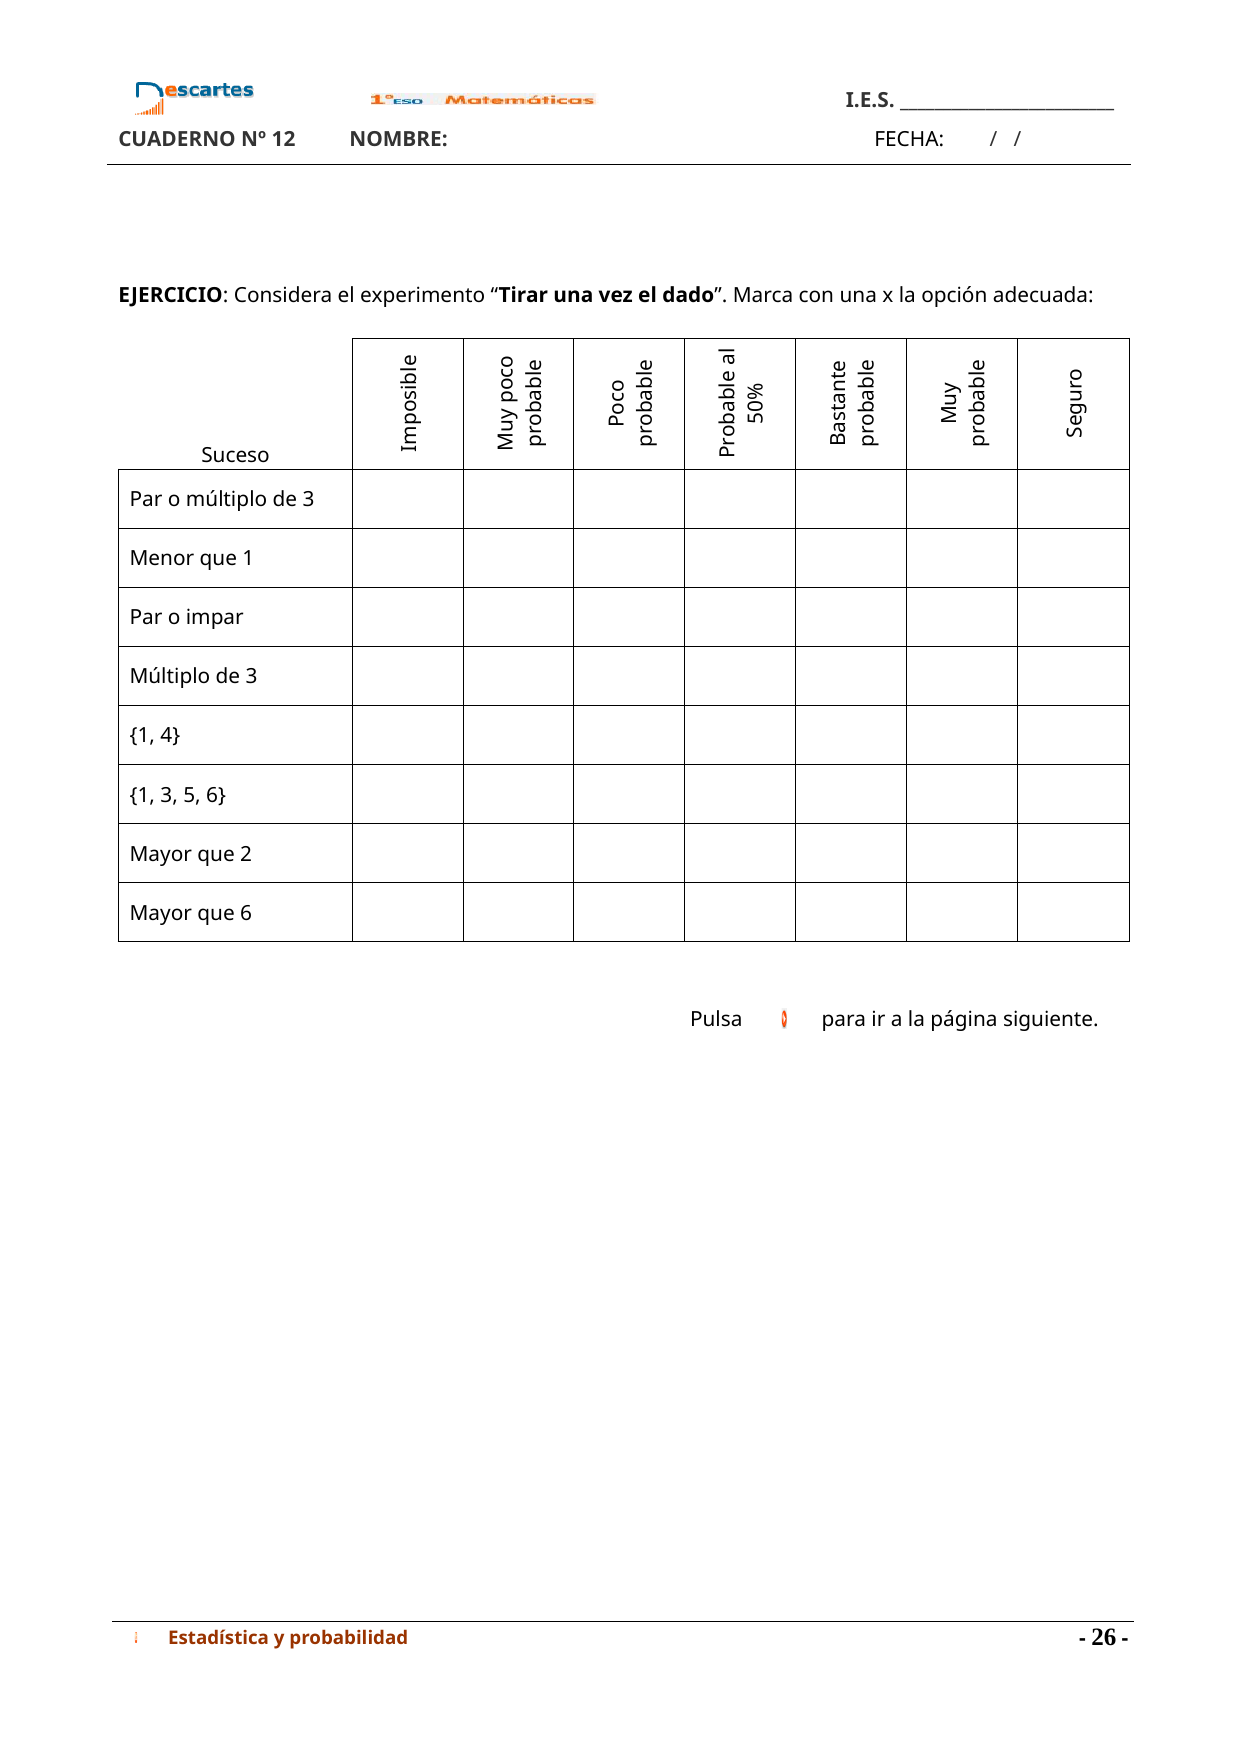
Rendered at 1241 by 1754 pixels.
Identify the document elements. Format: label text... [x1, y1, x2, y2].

table_cell [464, 706, 573, 764]
table_cell [1018, 588, 1129, 646]
table_cell [574, 647, 684, 705]
table_cell [464, 765, 573, 823]
table_cell [796, 824, 906, 882]
table_cell [574, 529, 684, 587]
table_cell [574, 470, 684, 528]
table_cell [464, 529, 573, 587]
table_cell [796, 529, 906, 587]
picture [371, 93, 599, 105]
table_header [112, 999, 684, 1038]
table_cell [1018, 470, 1129, 528]
table_cell [353, 824, 463, 882]
table_cell [464, 824, 573, 882]
table_cell [685, 529, 795, 587]
table_cell [907, 470, 1017, 528]
table_cell [574, 824, 684, 882]
table_cell [353, 588, 463, 646]
table_cell Menor que 1 [119, 529, 352, 587]
picture [781, 1008, 787, 1029]
table_cell Par o múltiplo de 3 [119, 470, 352, 528]
table_cell [907, 883, 1017, 941]
table_cell [907, 765, 1017, 823]
table_cell [907, 706, 1017, 764]
table_header para ir a la página siguiente. [816, 999, 1134, 1038]
table_cell [1018, 706, 1129, 764]
table_cell [907, 824, 1017, 882]
table_cell [796, 647, 906, 705]
table_cell [464, 647, 573, 705]
table_cell [574, 883, 684, 941]
table_cell {1, 3, 5, 6} [119, 765, 352, 823]
table_cell [353, 706, 463, 764]
picture [134, 82, 257, 115]
table_cell {1, 4} [119, 706, 352, 764]
table_header Poco probable [574, 339, 684, 468]
table_cell [574, 765, 684, 823]
table_cell Par o impar [119, 588, 352, 646]
table_header Seguro [1018, 339, 1129, 468]
table_cell [1018, 529, 1129, 587]
table_cell [574, 706, 684, 764]
table_header Pulsa [684, 999, 759, 1038]
table_cell [907, 588, 1017, 646]
table_cell [1018, 647, 1129, 705]
table_header [759, 999, 816, 1038]
table_header Imposible [353, 339, 463, 468]
table_cell [796, 470, 906, 528]
picture [134, 1631, 138, 1643]
table_cell [796, 706, 906, 764]
table_cell [353, 470, 463, 528]
text EJERCICIO: Considera el experimento “Tirar una vez el dado”. Marca con una x la opción adecuada: [118, 280, 1122, 309]
table_header Suceso [118, 338, 352, 468]
table_cell [685, 765, 795, 823]
table_cell [907, 529, 1017, 587]
table_header Muy poco probable [464, 339, 573, 468]
table_cell [685, 470, 795, 528]
table_cell [1018, 824, 1129, 882]
table_cell [796, 883, 906, 941]
table_cell [1018, 883, 1129, 941]
table_cell [685, 883, 795, 941]
table_header Muy probable [907, 339, 1017, 468]
table_cell [353, 883, 463, 941]
table_cell [796, 765, 906, 823]
table_cell Mayor que 6 [119, 883, 352, 941]
table_cell [574, 588, 684, 646]
table_cell [1018, 765, 1129, 823]
table_cell [464, 588, 573, 646]
table_header Bastante probable [796, 339, 906, 468]
table_cell [796, 588, 906, 646]
table_cell [685, 706, 795, 764]
table_cell [685, 588, 795, 646]
table_cell [353, 647, 463, 705]
table_cell [353, 765, 463, 823]
table_cell [464, 883, 573, 941]
table_cell [907, 647, 1017, 705]
table_cell Mayor que 2 [119, 824, 352, 882]
table_cell [685, 647, 795, 705]
table_cell [685, 824, 795, 882]
table_cell Múltiplo de 3 [119, 647, 352, 705]
table_cell [464, 470, 573, 528]
table_header Probable al 50% [685, 339, 795, 468]
table_cell [353, 529, 463, 587]
